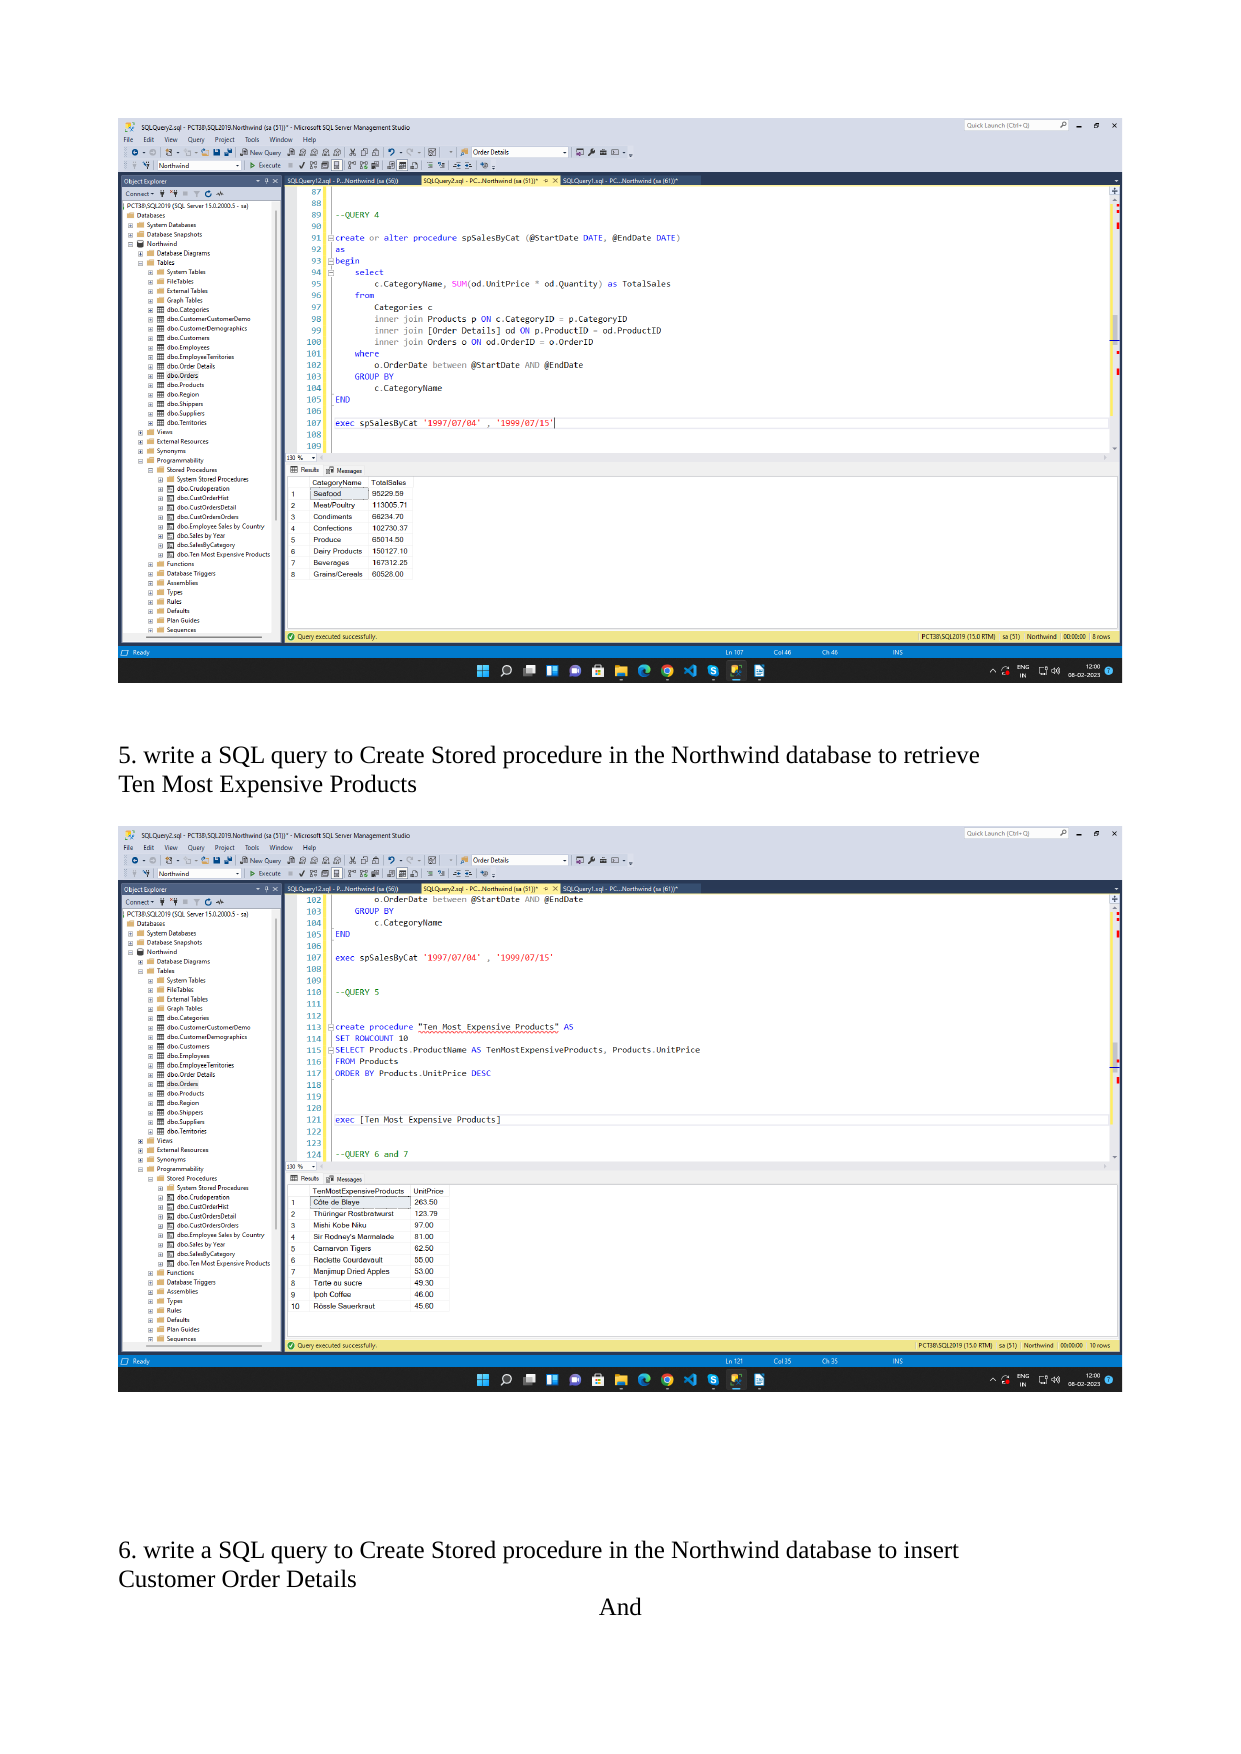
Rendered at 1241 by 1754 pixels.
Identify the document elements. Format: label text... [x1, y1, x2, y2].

text Ten Most Expensive Products [118, 769, 1122, 798]
text And [118, 1592, 1122, 1621]
picture [118, 826, 1123, 1392]
text 5. write a SQL query to Create Stored procedure in the Northwind database to retrieve [118, 740, 1122, 769]
text Customer Order Details [118, 1564, 1122, 1592]
picture [118, 118, 1123, 683]
text 6. write a SQL query to Create Stored procedure in the Northwind database to insert [118, 1535, 1122, 1564]
